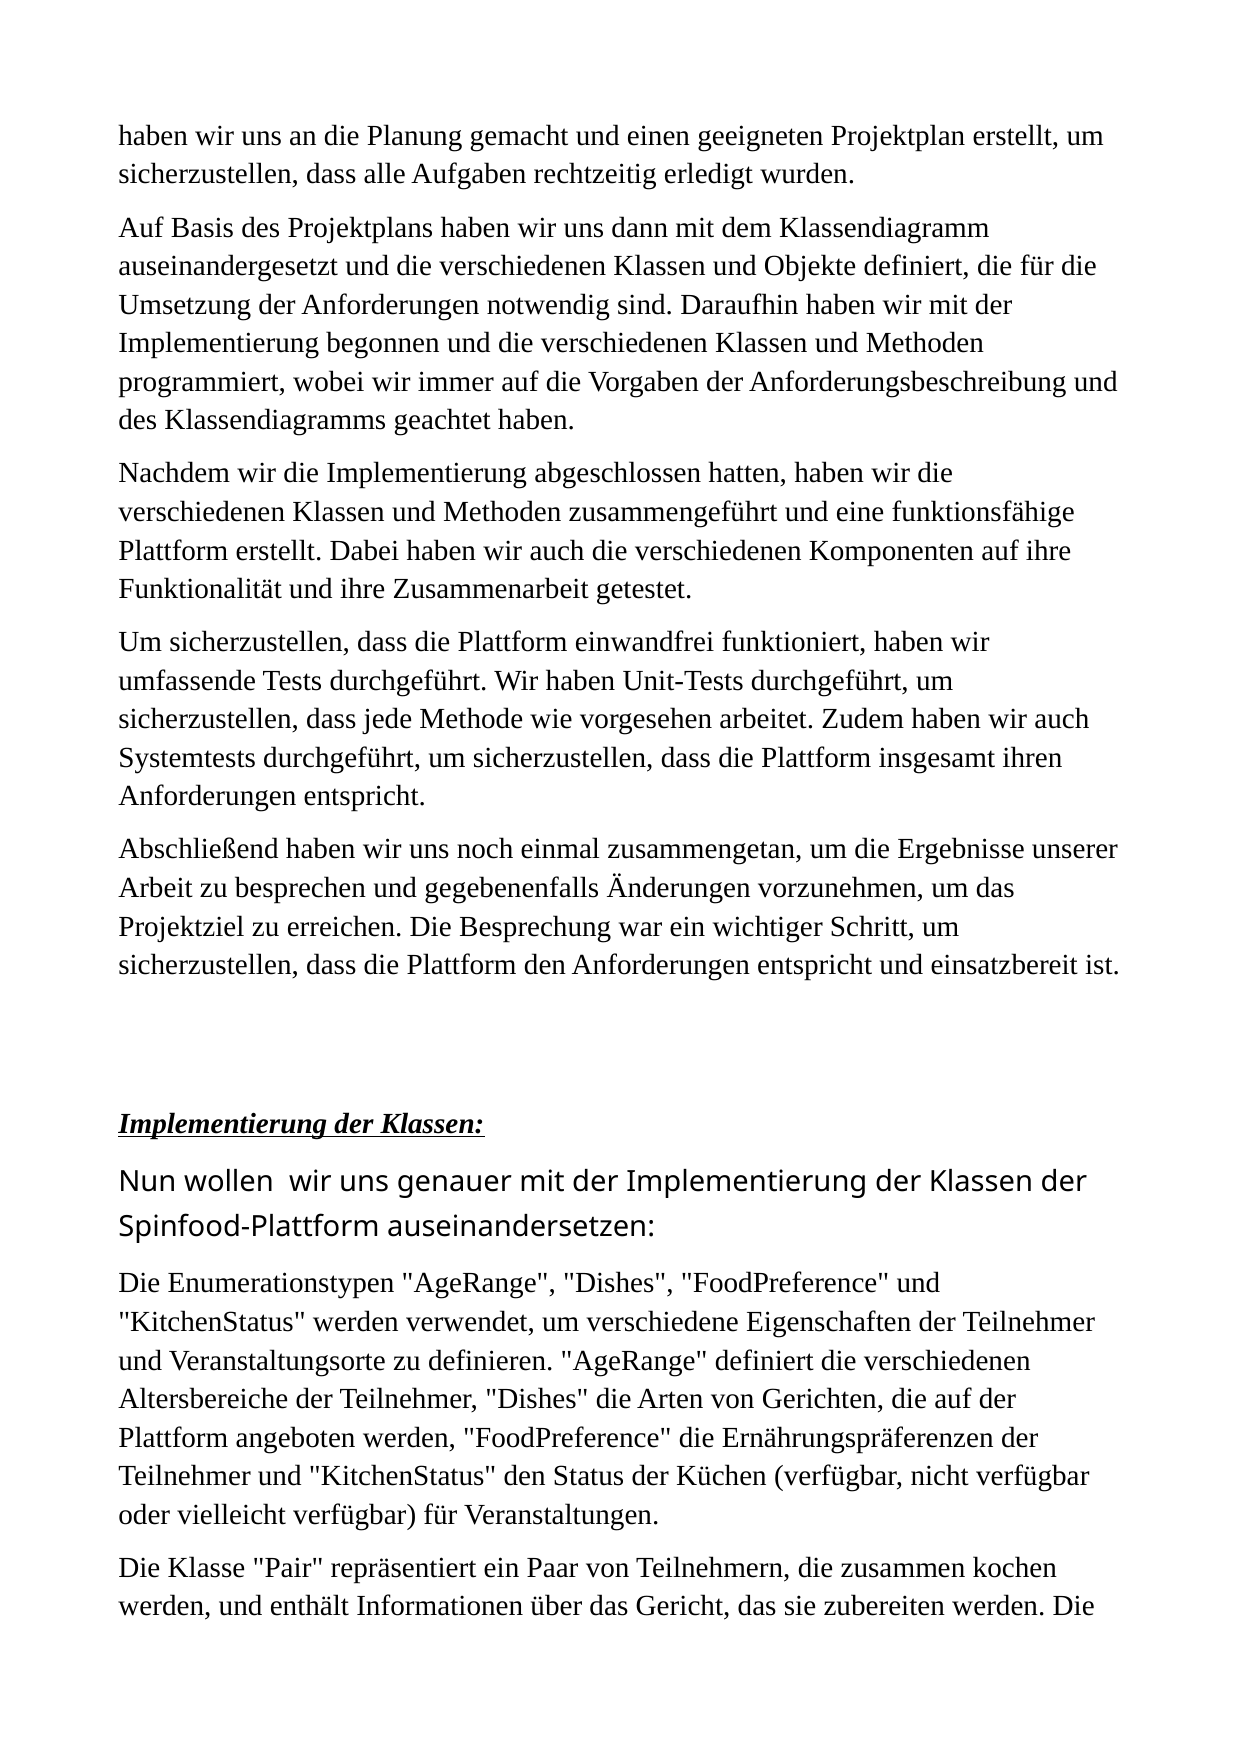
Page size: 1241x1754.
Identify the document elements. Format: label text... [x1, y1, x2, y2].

text Implementierung der Klassen: [118, 1107, 1122, 1140]
text Die Enumerationstypen "AgeRange", "Dishes", "FoodPreference" und "KitchenStatus" werden verwendet, um verschiedene Eigenschaften der Teilnehmer und Veranstaltungsorte zu definieren. "AgeRange" definiert die verschiedenen Altersbereiche der Teilnehmer, "Dishes" die Arten von Gerichten, die auf der Plattform angeboten werden, "FoodPreference" die Ernährungspräferenzen der Teilnehmer und "KitchenStatus" den Status der Küchen (verfügbar, nicht verfügbar oder vielleicht verfügbar) für Veranstaltungen. [118, 1266, 1122, 1530]
text Auf Basis des Projektplans haben wir uns dann mit dem Klassendiagramm auseinandergesetzt und die verschiedenen Klassen und Objekte definiert, die für die Umsetzung der Anforderungen notwendig sind. Daraufhin haben wir mit der Implementierung begonnen und die verschiedenen Klassen und Methoden programmiert, wobei wir immer auf die Vorgaben der Anforderungsbeschreibung und des Klassendiagramms geachtet haben. [118, 210, 1122, 436]
text Nachdem wir die Implementierung abgeschlossen hatten, haben wir die verschiedenen Klassen und Methoden zusammengeführt und eine funktionsfähige Plattform erstellt. Dabei haben wir auch die verschiedenen Komponenten auf ihre Funktionalität und ihre Zusammenarbeit getestet. [118, 456, 1122, 605]
text haben wir uns an die Planung gemacht und einen geeigneten Projektplan erstellt, um sicherzustellen, dass alle Aufgaben rechtzeitig erledigt wurden. [118, 118, 1122, 190]
text Abschließend haben wir uns noch einmal zusammengetan, um die Ergebnisse unserer Arbeit zu besprechen und gegebenenfalls Änderungen vorzunehmen, um das Projektziel zu erreichen. Die Besprechung war ein wichtiger Schritt, um sicherzustellen, dass die Plattform den Anforderungen entspricht und einsatzbereit ist. [118, 832, 1122, 981]
text Um sicherzustellen, dass die Plattform einwandfrei funktioniert, haben wir umfassende Tests durchgeführt. Wir haben Unit-Tests durchgeführt, um sicherzustellen, dass jede Methode wie vorgesehen arbeitet. Zudem haben wir auch Systemtests durchgeführt, um sicherzustellen, dass die Plattform insgesamt ihren Anforderungen entspricht. [118, 624, 1122, 812]
text Nun wollen wir uns genauer mit der Implementierung der Klassen der Spinfood-Plattform auseinandersetzen: [118, 1160, 1122, 1245]
text Die Klasse "Pair" repräsentiert ein Paar von Teilnehmern, die zusammen kochen werden, und enthält Informationen über das Gericht, das sie zubereiten werden. Die [118, 1550, 1122, 1622]
